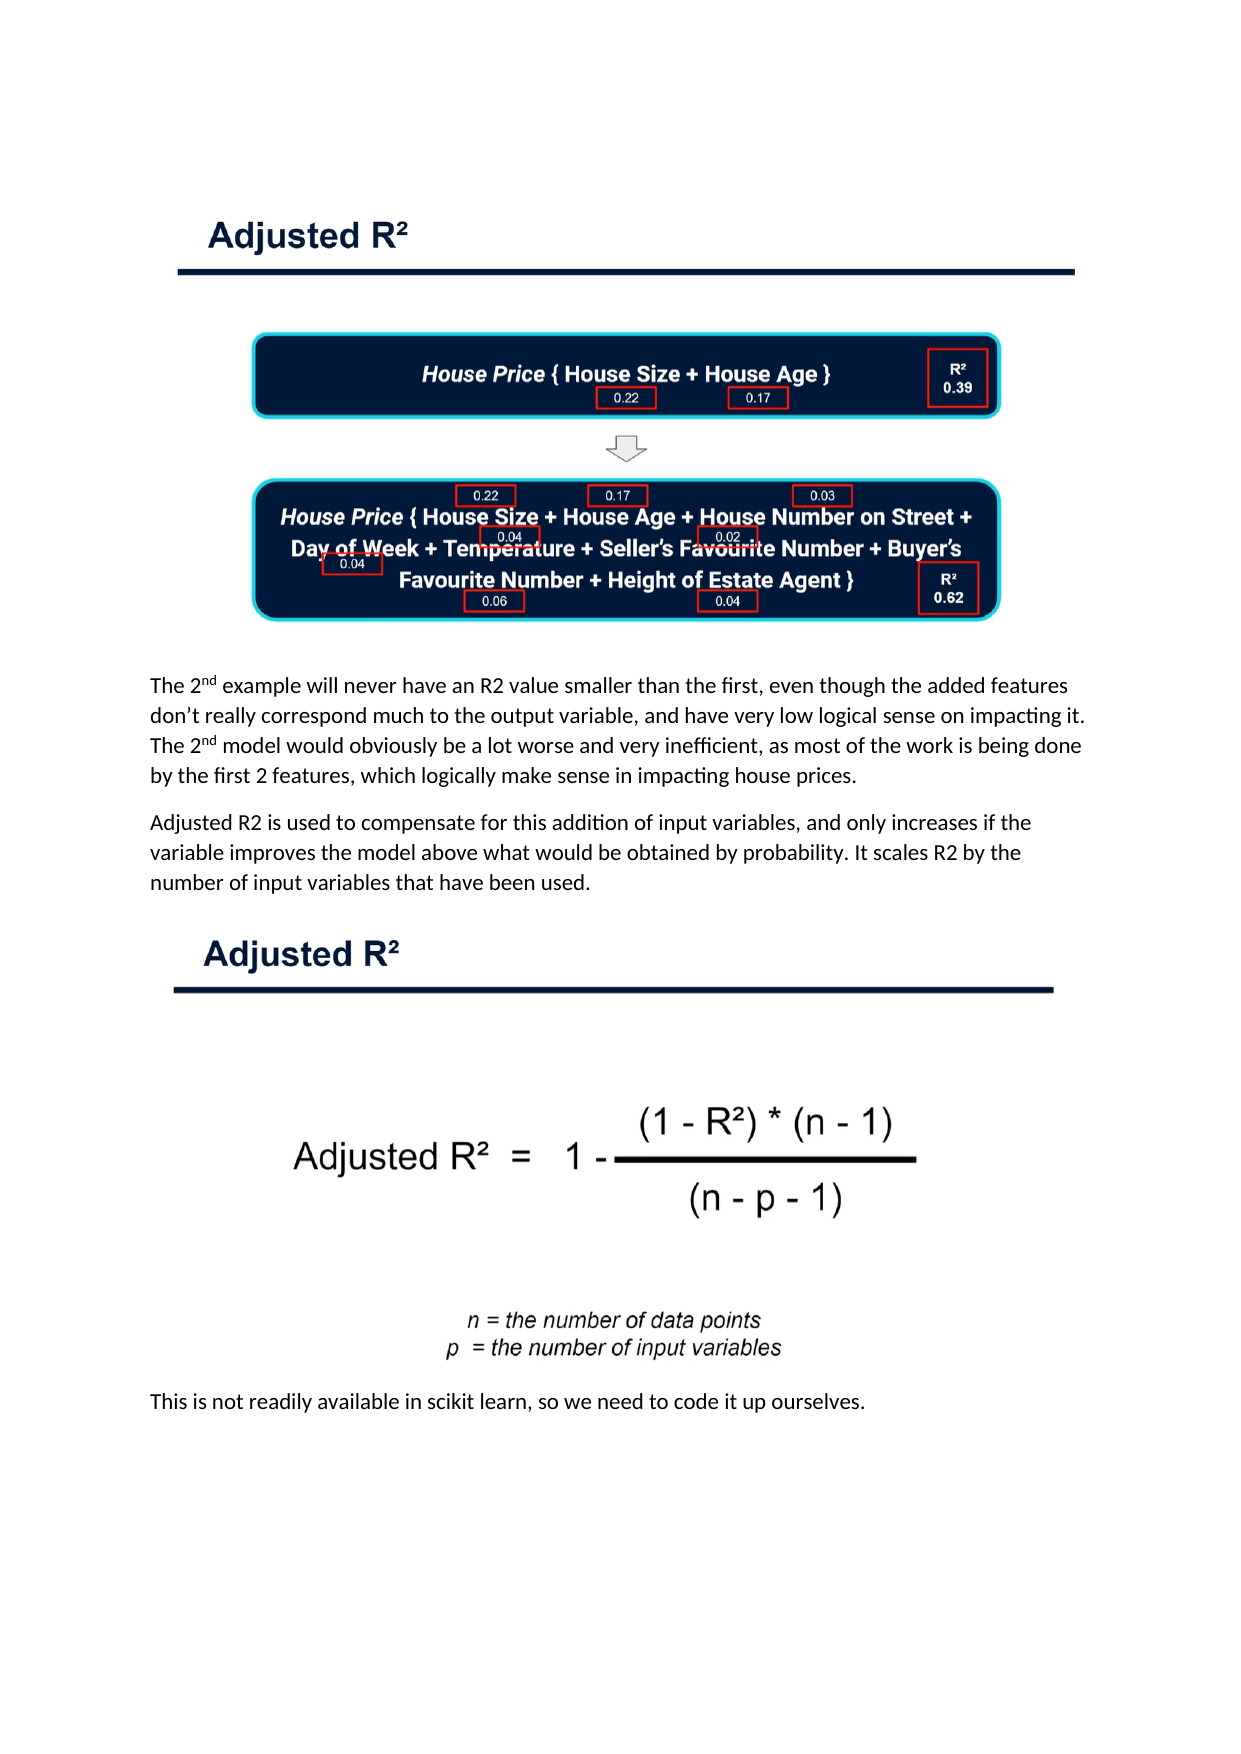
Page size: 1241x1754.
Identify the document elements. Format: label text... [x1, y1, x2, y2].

text This is not readily available in scikit learn, so we need to code it up ourselves. [150, 1387, 1090, 1415]
text The 2nd example will never have an R2 value smaller than the first, even though the added features don’t really correspond much to the output variable, and have very low logical sense on impacting it. The 2nd model would obviously be a lot worse and very inefficient, as most of the work is being done by the first 2 features, which logically make sense in impacting house prices. [150, 672, 1090, 789]
text Adjusted R2 is used to compensate for this addition of input variables, and only increases if the variable improves the model above what would be obtained by probability. It scales R2 by the number of input variables that have been used. [150, 808, 1090, 896]
